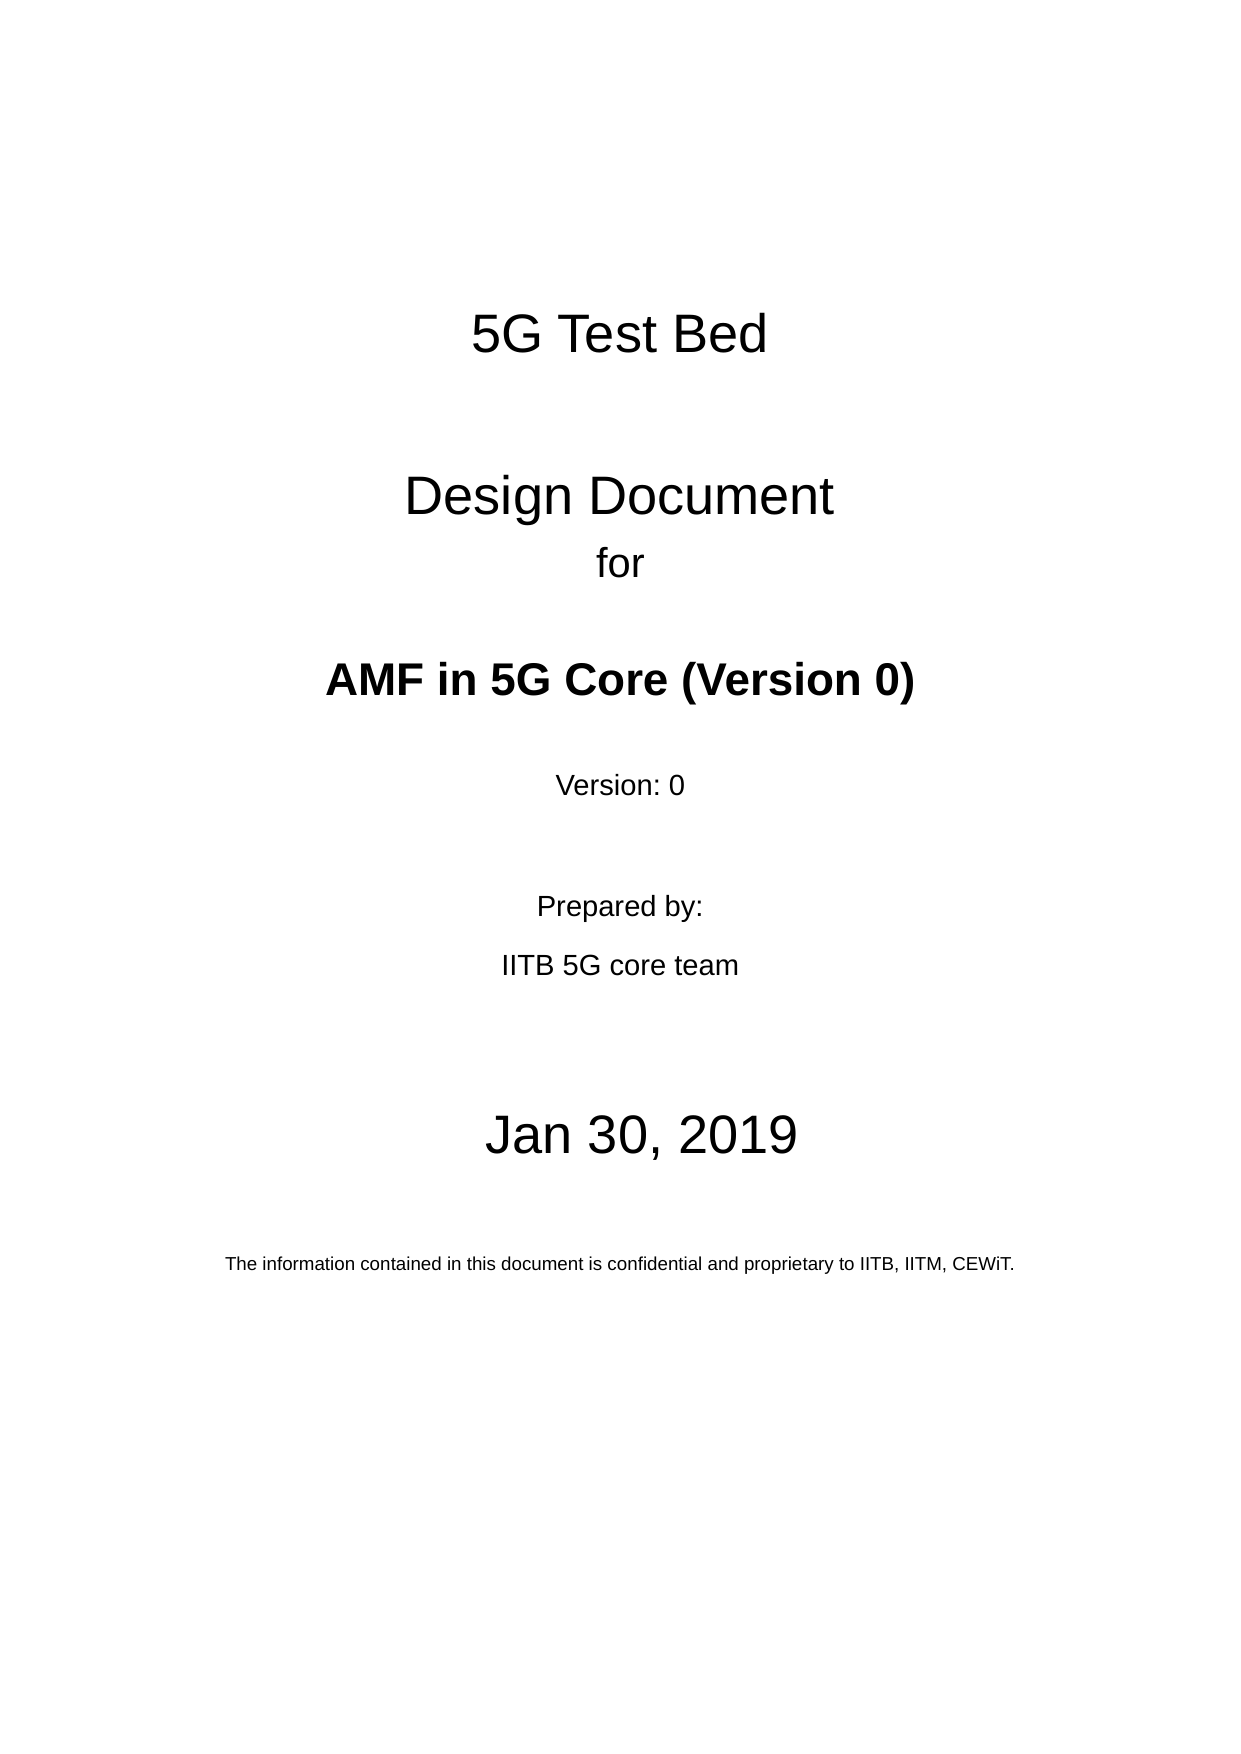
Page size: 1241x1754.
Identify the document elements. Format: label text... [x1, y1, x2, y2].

text Version: 0 [118, 768, 1122, 802]
text Prepared by: [118, 889, 1122, 923]
text AMF in 5G Core (Version 0) [118, 653, 1122, 705]
subtitle Design Document [74, 463, 1166, 526]
text The information contained in this document is confidential and proprietary to IITB, IITM, CEWiT. [118, 1252, 1122, 1274]
subtitle 5G Test Bed [74, 301, 1166, 426]
text Jan 30, 2019 [118, 1103, 1166, 1165]
subtitle for [118, 538, 1122, 586]
text IITB 5G core team [118, 948, 1122, 982]
